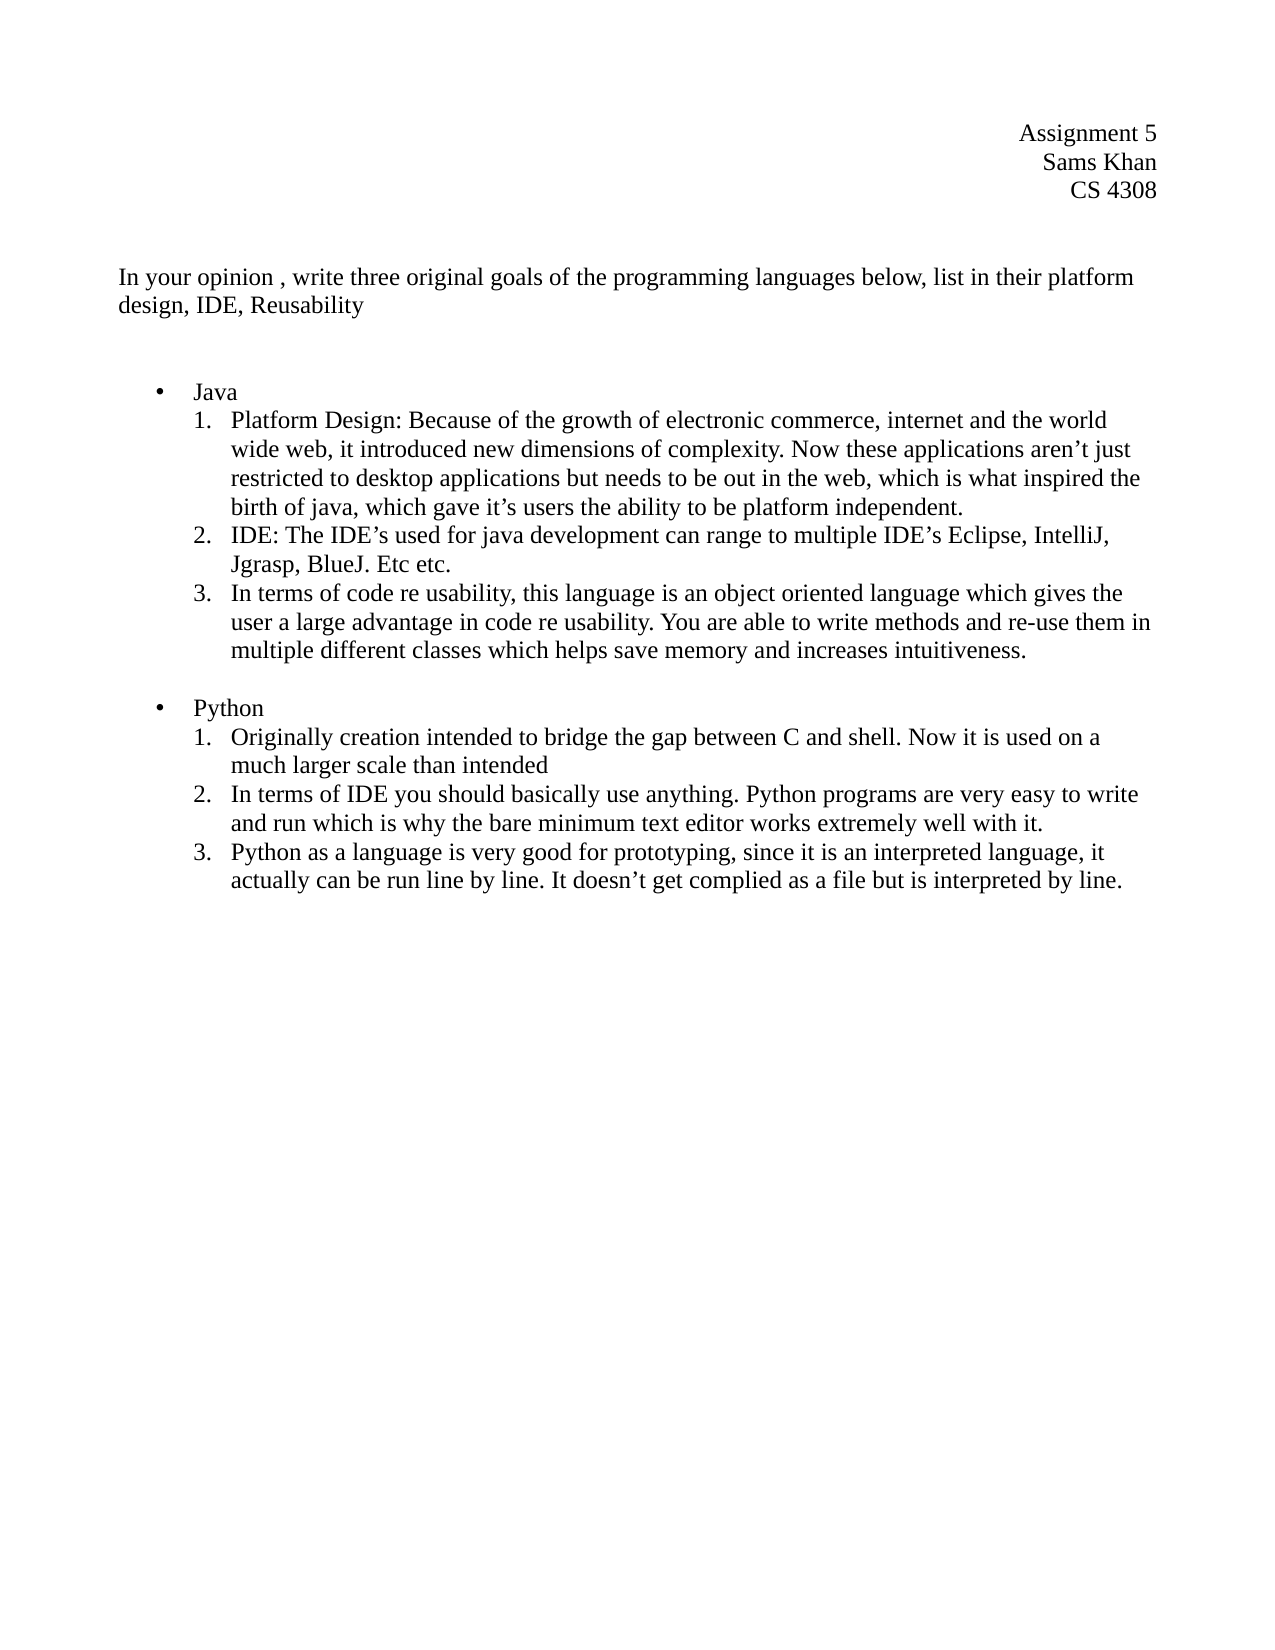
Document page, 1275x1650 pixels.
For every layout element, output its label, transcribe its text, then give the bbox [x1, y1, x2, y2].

list Python as a language is very good for prototyping, since it is an interpreted language, it actually can be run line by line. It doesn’t get complied as a file but is interpreted by line. [193, 837, 1157, 894]
list Platform Design: Because of the growth of electronic commerce, internet and the world wide web, it introduced new dimensions of complexity. Now these applications aren’t just restricted to desktop applications but needs to be out in the web, which is what inspired the birth of java, which gave it’s users the ability to be platform independent. [193, 406, 1157, 521]
list Python [156, 693, 1157, 722]
text Assignment 5 [118, 118, 1157, 147]
list IDE: The IDE’s used for java development can range to multiple IDE’s Eclipse, IntelliJ, Jgrasp, BlueJ. Etc etc. [193, 521, 1157, 578]
list In terms of code re usability, this language is an object oriented language which gives the user a large advantage in code re usability. You are able to write methods and re-use them in multiple different classes which helps save memory and increases intuitiveness. [193, 578, 1157, 664]
text In your opinion , write three original goals of the programming languages below, list in their platform design, IDE, Reusability [118, 262, 1157, 319]
text Sams Khan [118, 147, 1157, 176]
list Java [156, 377, 1157, 406]
list In terms of IDE you should basically use anything. Python programs are very easy to write and run which is why the bare minimum text editor works extremely well with it. [193, 779, 1157, 837]
text CS 4308 [118, 176, 1157, 204]
list Originally creation intended to bridge the gap between C and shell. Now it is used on a much larger scale than intended [193, 722, 1157, 779]
